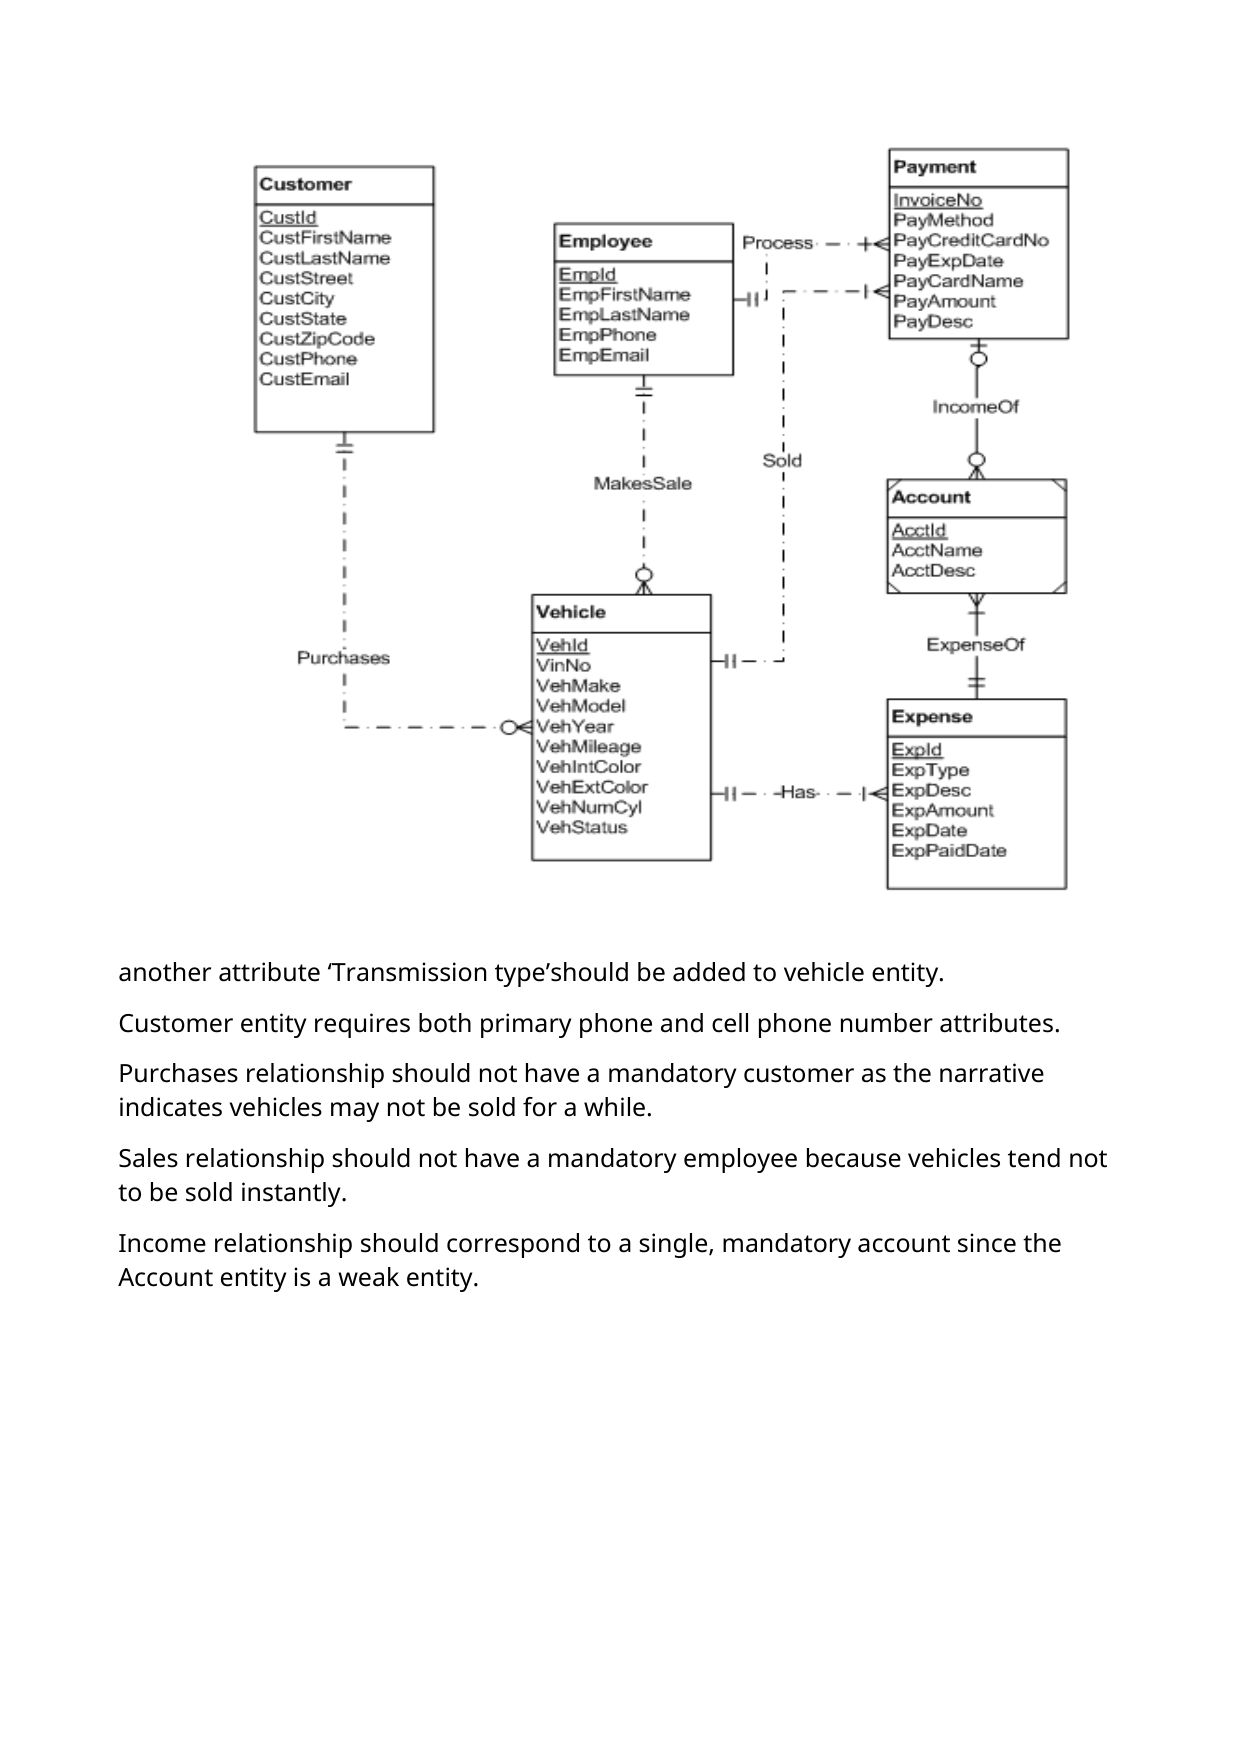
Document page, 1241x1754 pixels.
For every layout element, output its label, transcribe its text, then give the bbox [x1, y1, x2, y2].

text Sales relationship should not have a mandatory employee because vehicles tend not to be sold instantly. [118, 1141, 1122, 1209]
text Customer entity requires both primary phone and cell phone number attributes. [118, 1005, 1122, 1039]
text Purchases relationship should not have a mandatory customer as the narrative indicates vehicles may not be sold for a while. [118, 1056, 1122, 1124]
text Income relationship should correspond to a single, mandatory account since the Account entity is a weak entity. [118, 1226, 1122, 1294]
text another attribute ‘Transmission type’should be added to vehicle entity. [118, 954, 1122, 988]
